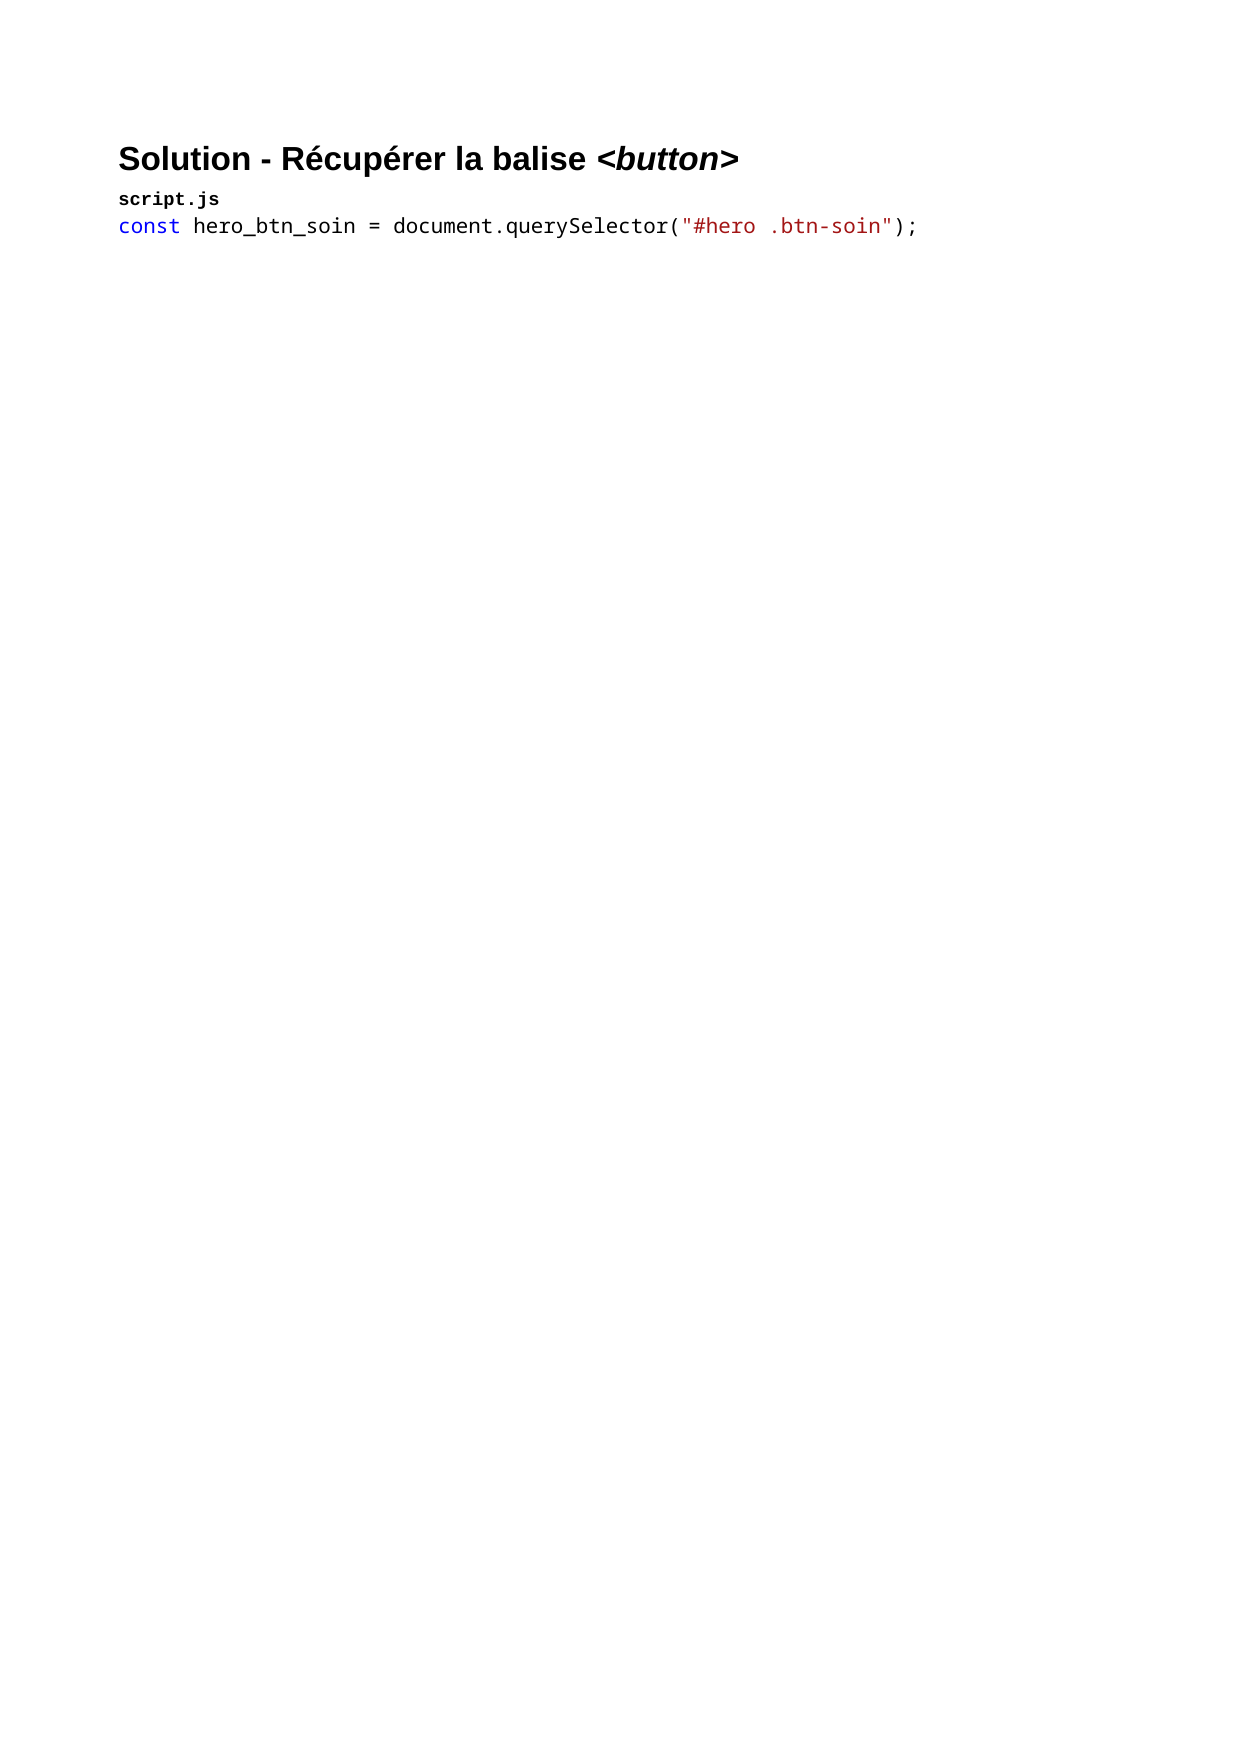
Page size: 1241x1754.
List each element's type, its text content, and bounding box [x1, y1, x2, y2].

text const hero_btn_soin = document.querySelector("#hero .btn-soin"); [118, 211, 1122, 239]
subtitle Solution - Récupérer la balise <button> [118, 139, 1122, 177]
text script.js [118, 190, 1122, 211]
